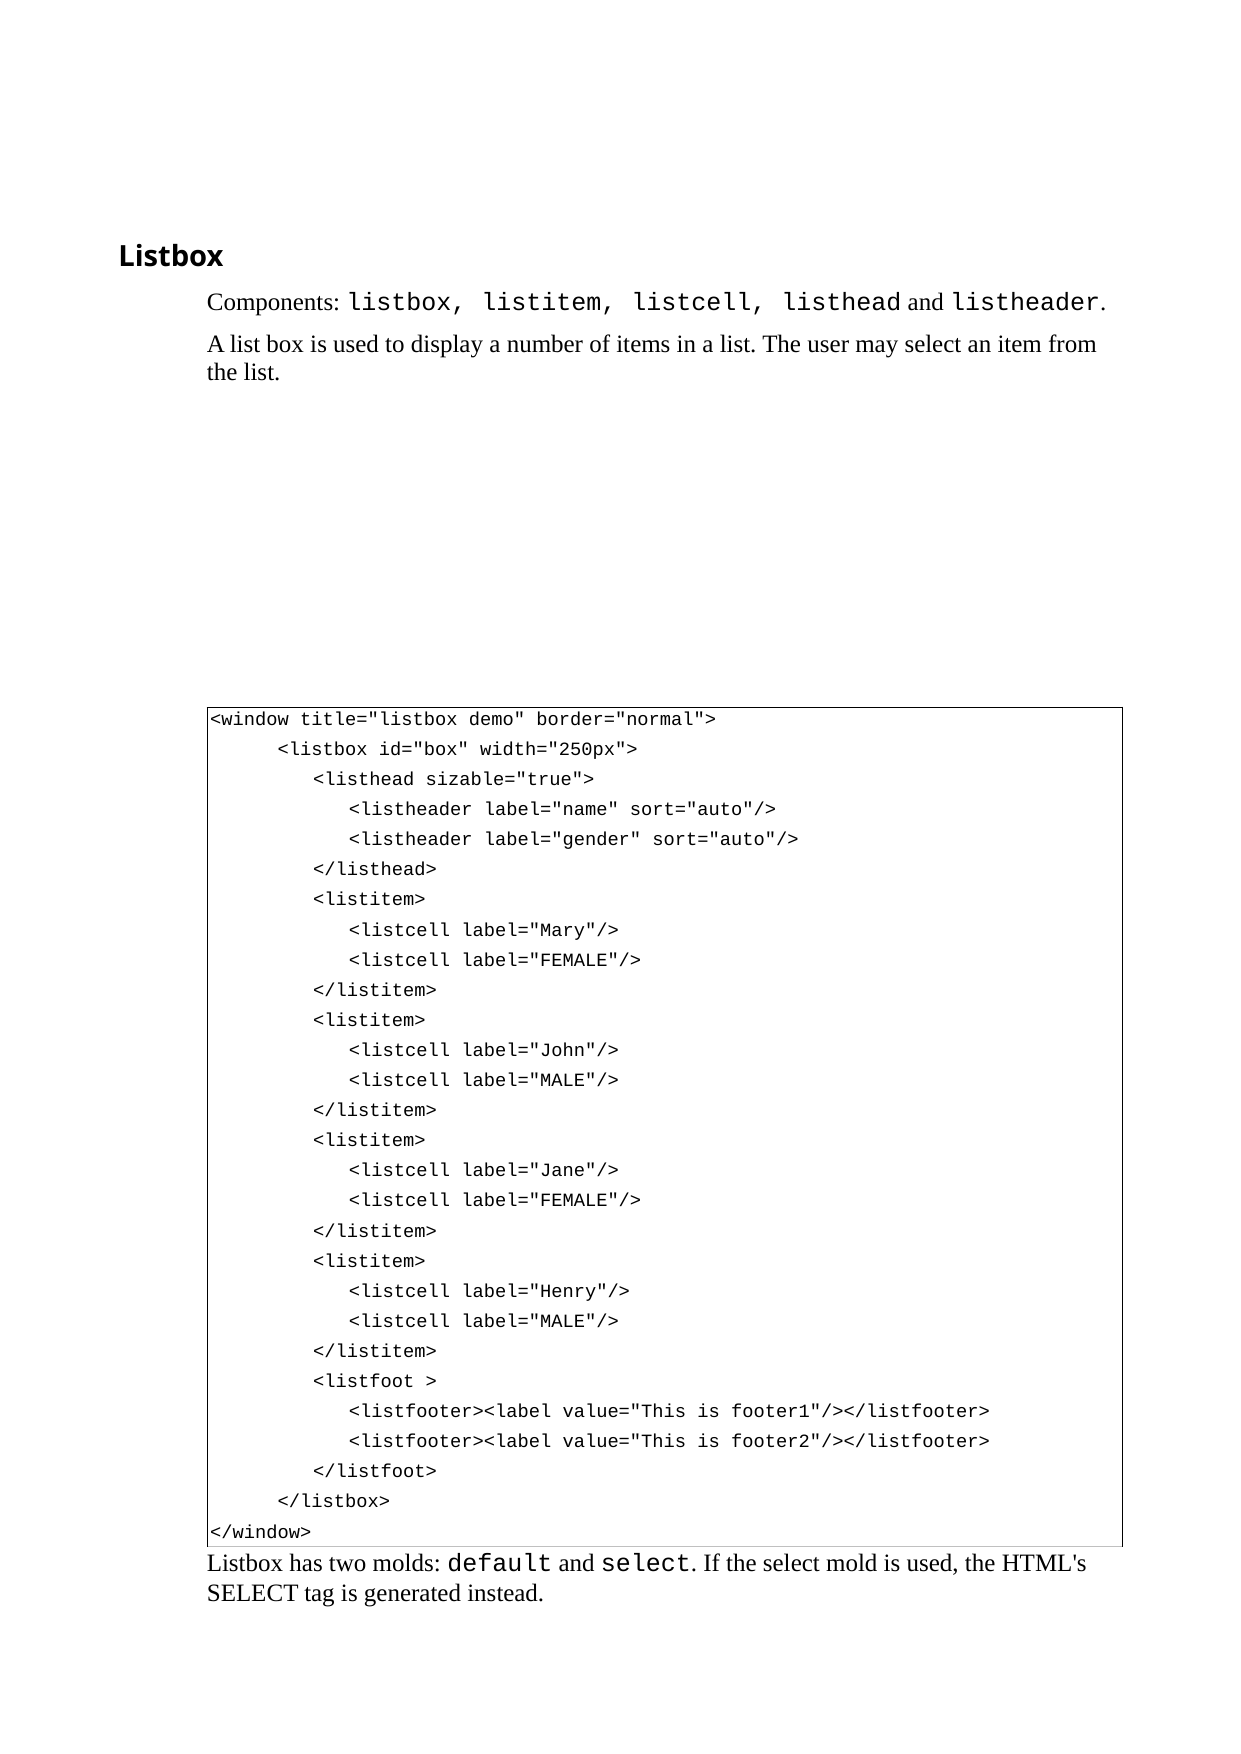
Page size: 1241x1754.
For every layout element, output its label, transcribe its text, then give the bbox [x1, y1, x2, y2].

text </window> [208, 1519, 1122, 1546]
text <listitem> [208, 1248, 1122, 1273]
text </listbox> [208, 1489, 1122, 1513]
text </listhead> [208, 857, 1122, 881]
text </listitem> [208, 1218, 1122, 1243]
text <listcell label="Henry"/> [208, 1278, 1122, 1303]
text <listitem> [208, 887, 1122, 911]
text <listcell label="FEMALE"/> [208, 947, 1122, 972]
text Components: listbox, listitem, listcell, listhead and listheader. [207, 288, 1122, 317]
text <listcell label="FEMALE"/> [208, 1188, 1122, 1212]
text <listfooter><label value="This is footer2"/></listfooter> [208, 1429, 1122, 1453]
text </listitem> [208, 977, 1122, 1002]
text Listbox has two molds: default and select. If the select mold is used, the HTML's SELECT tag is generated instead. [207, 1549, 1122, 1607]
text <listcell label="Mary"/> [208, 917, 1122, 942]
text <listcell label="MALE"/> [208, 1068, 1122, 1092]
text <listheader label="name" sort="auto"/> [208, 797, 1122, 821]
text </listitem> [208, 1098, 1122, 1122]
text </listitem> [208, 1339, 1122, 1363]
text <listfooter><label value="This is footer1"/></listfooter> [208, 1399, 1122, 1423]
text <listcell label="Jane"/> [208, 1158, 1122, 1182]
text <listitem> [208, 1128, 1122, 1152]
text </listfoot> [208, 1459, 1122, 1483]
text <listcell label="MALE"/> [208, 1309, 1122, 1333]
text <listbox id="box" width="250px"> [208, 737, 1122, 761]
text <window title="listbox demo" border="normal"> [208, 708, 1122, 731]
subtitle Listbox [118, 236, 1122, 275]
text <listcell label="John"/> [208, 1038, 1122, 1062]
text <listfoot > [208, 1369, 1122, 1393]
text <listhead sizable="true"> [208, 767, 1122, 791]
text A list box is used to display a number of items in a list. The user may select an item from the list. [207, 330, 1122, 385]
text <listheader label="gender" sort="auto"/> [208, 827, 1122, 851]
text <listitem> [208, 1008, 1122, 1032]
